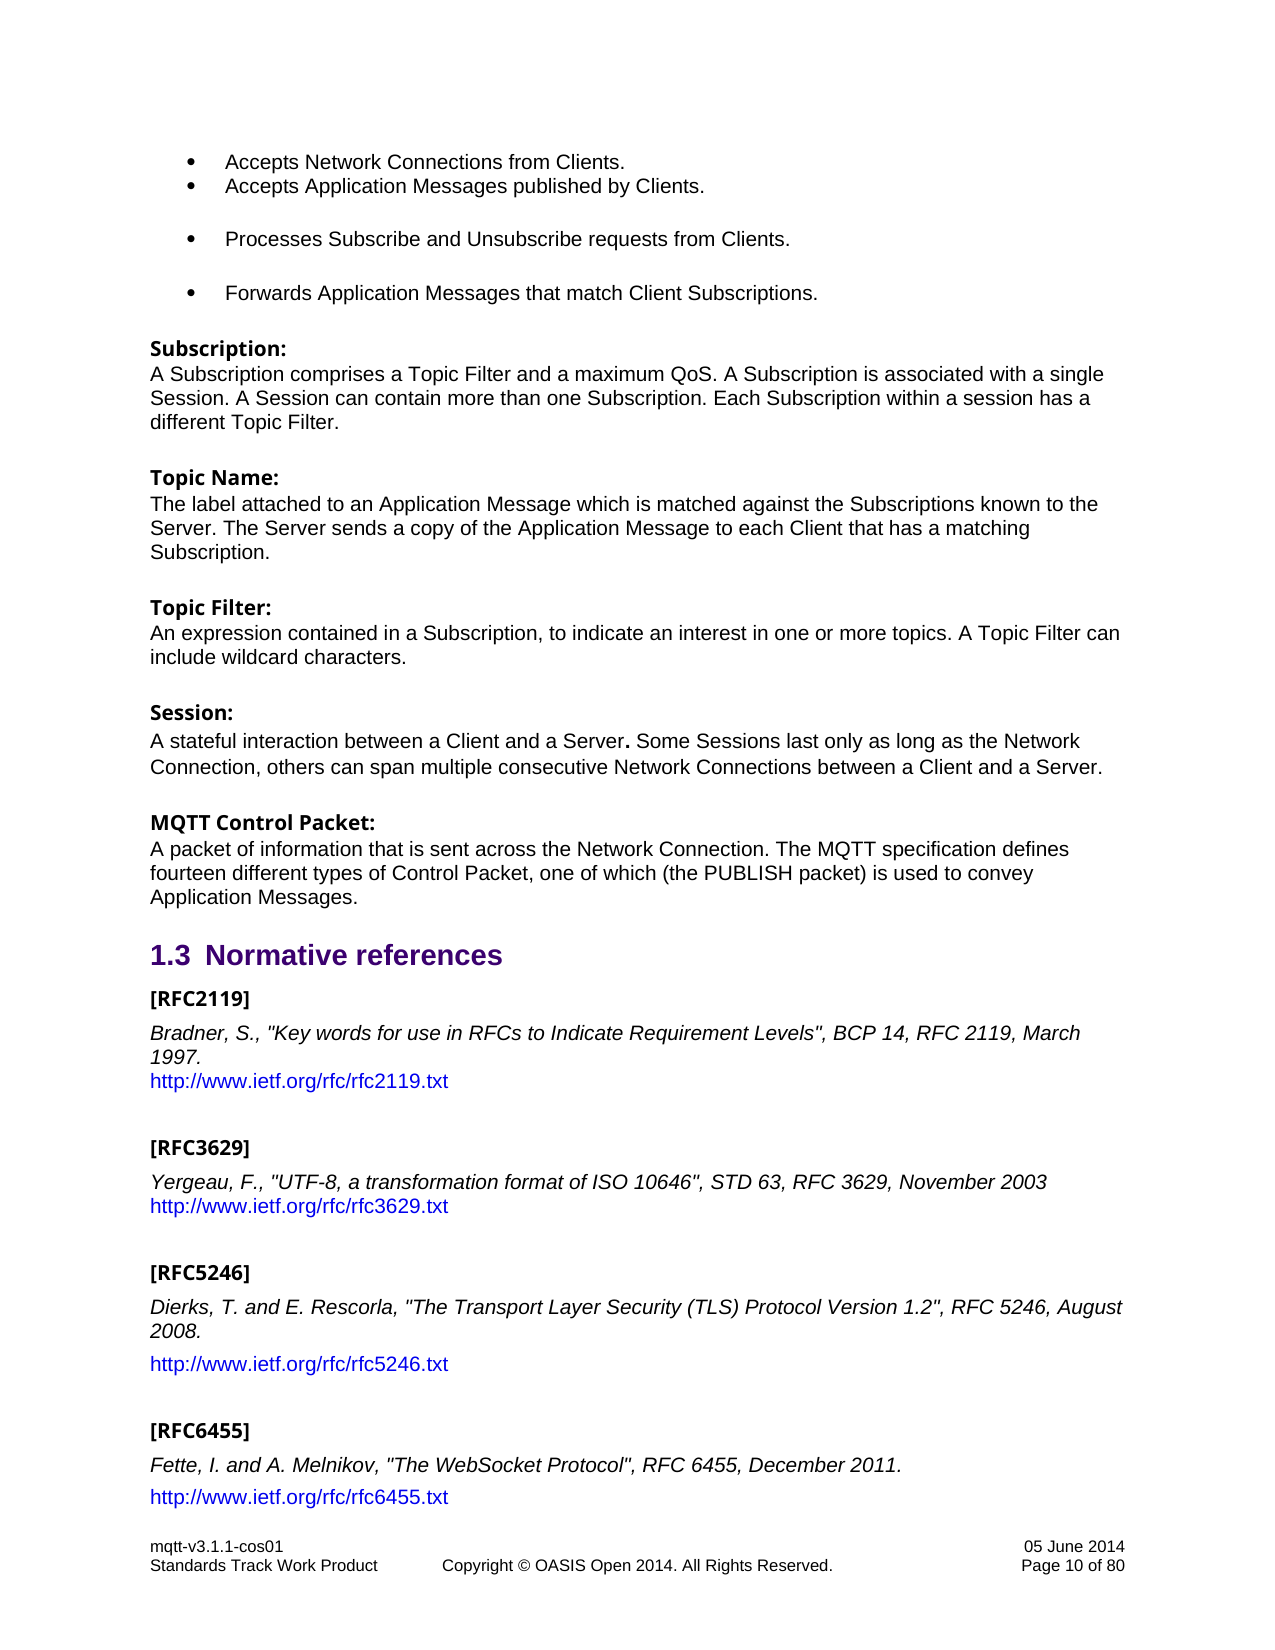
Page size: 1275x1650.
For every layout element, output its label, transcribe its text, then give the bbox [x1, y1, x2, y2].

list Accepts Network Connections from Clients. [187, 150, 1125, 174]
text Topic Name: The label attached to an Application Message which is matched against the Subscriptions known to the Server. The Server sends a copy of the Application Message to each Client that has a matching Subscription. [150, 463, 1125, 563]
list Processes Subscribe and Unsubscribe requests from Clients. [187, 227, 1125, 251]
text Topic Filter: An expression contained in a Subscription, to indicate an interest in one or more topics. A Topic Filter can include wildcard characters. [150, 593, 1125, 669]
text http://www.ietf.org/rfc/rfc5246.txt [150, 1351, 1125, 1375]
text [RFC5246] [150, 1258, 1125, 1287]
list Forwards Application Messages that match Client Subscriptions. [187, 281, 1125, 304]
text [RFC6455] [150, 1416, 1125, 1444]
text http://www.ietf.org/rfc/rfc6455.txt [150, 1485, 1125, 1509]
text MQTT Control Packet: A packet of information that is sent across the Network Connection. The MQTT specification defines fourteen different types of Control Packet, one of which (the PUBLISH packet) is used to convey Application Messages. [150, 808, 1125, 908]
text [RFC2119] [150, 984, 1125, 1012]
text Dierks, T. and E. Rescorla, "The Transport Layer Security (TLS) Protocol Version 1.2", RFC 5246, August 2008. [150, 1295, 1125, 1343]
text Fette, I. and A. Melnikov, "The WebSocket Protocol", RFC 6455, December 2011. [150, 1453, 1125, 1477]
list Accepts Application Messages published by Clients. [187, 174, 1125, 198]
text Yergeau, F., "UTF-8, a transformation format of ISO 10646", STD 63, RFC 3629, November 2003 http://www.ietf.org/rfc/rfc3629.txt [150, 1170, 1125, 1218]
subtitle Normative references [150, 938, 1125, 971]
text Session: A stateful interaction between a Client and a Server. Some Sessions last only as long as the Network Connection, others can span multiple consecutive Network Connections between a Client and a Server. [150, 698, 1125, 779]
text Bradner, S., "Key words for use in RFCs to Indicate Requirement Levels", BCP 14, RFC 2119, March 1997. http://www.ietf.org/rfc/rfc2119.txt [150, 1021, 1125, 1092]
text [RFC3629] [150, 1133, 1125, 1161]
text Subscription: A Subscription comprises a Topic Filter and a maximum QoS. A Subscription is associated with a single Session. A Session can contain more than one Subscription. Each Subscription within a session has a different Topic Filter. [150, 334, 1125, 434]
